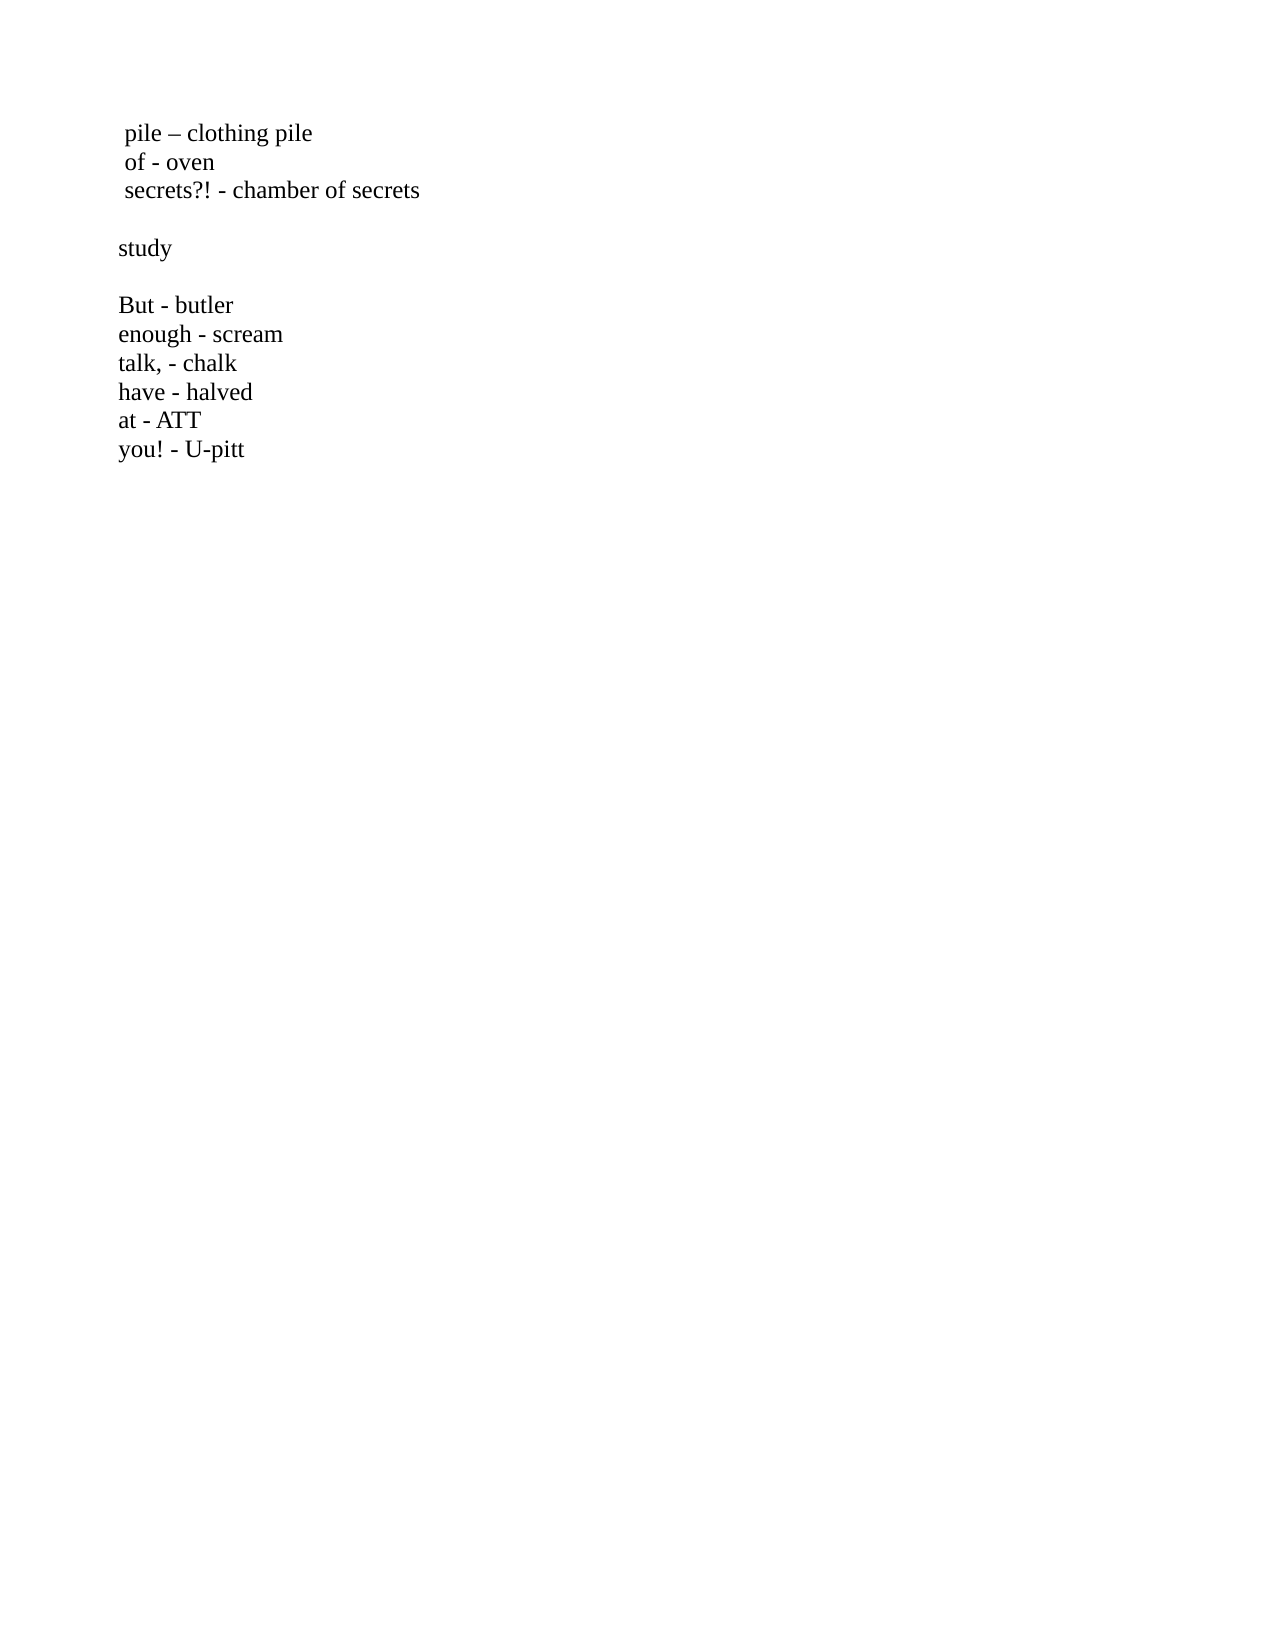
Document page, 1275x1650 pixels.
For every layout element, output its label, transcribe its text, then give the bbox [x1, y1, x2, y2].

text pile – clothing pile [118, 118, 1157, 147]
text talk, - chalk [118, 348, 1157, 377]
text you! - U-pitt [118, 434, 1157, 463]
text study [118, 233, 1157, 262]
text secrets?! - chamber of secrets [118, 176, 1157, 204]
text enough - scream [118, 319, 1157, 348]
text of - oven [118, 147, 1157, 176]
text have - halved [118, 377, 1157, 406]
text But - butler [118, 291, 1157, 319]
text at - ATT [118, 406, 1157, 434]
